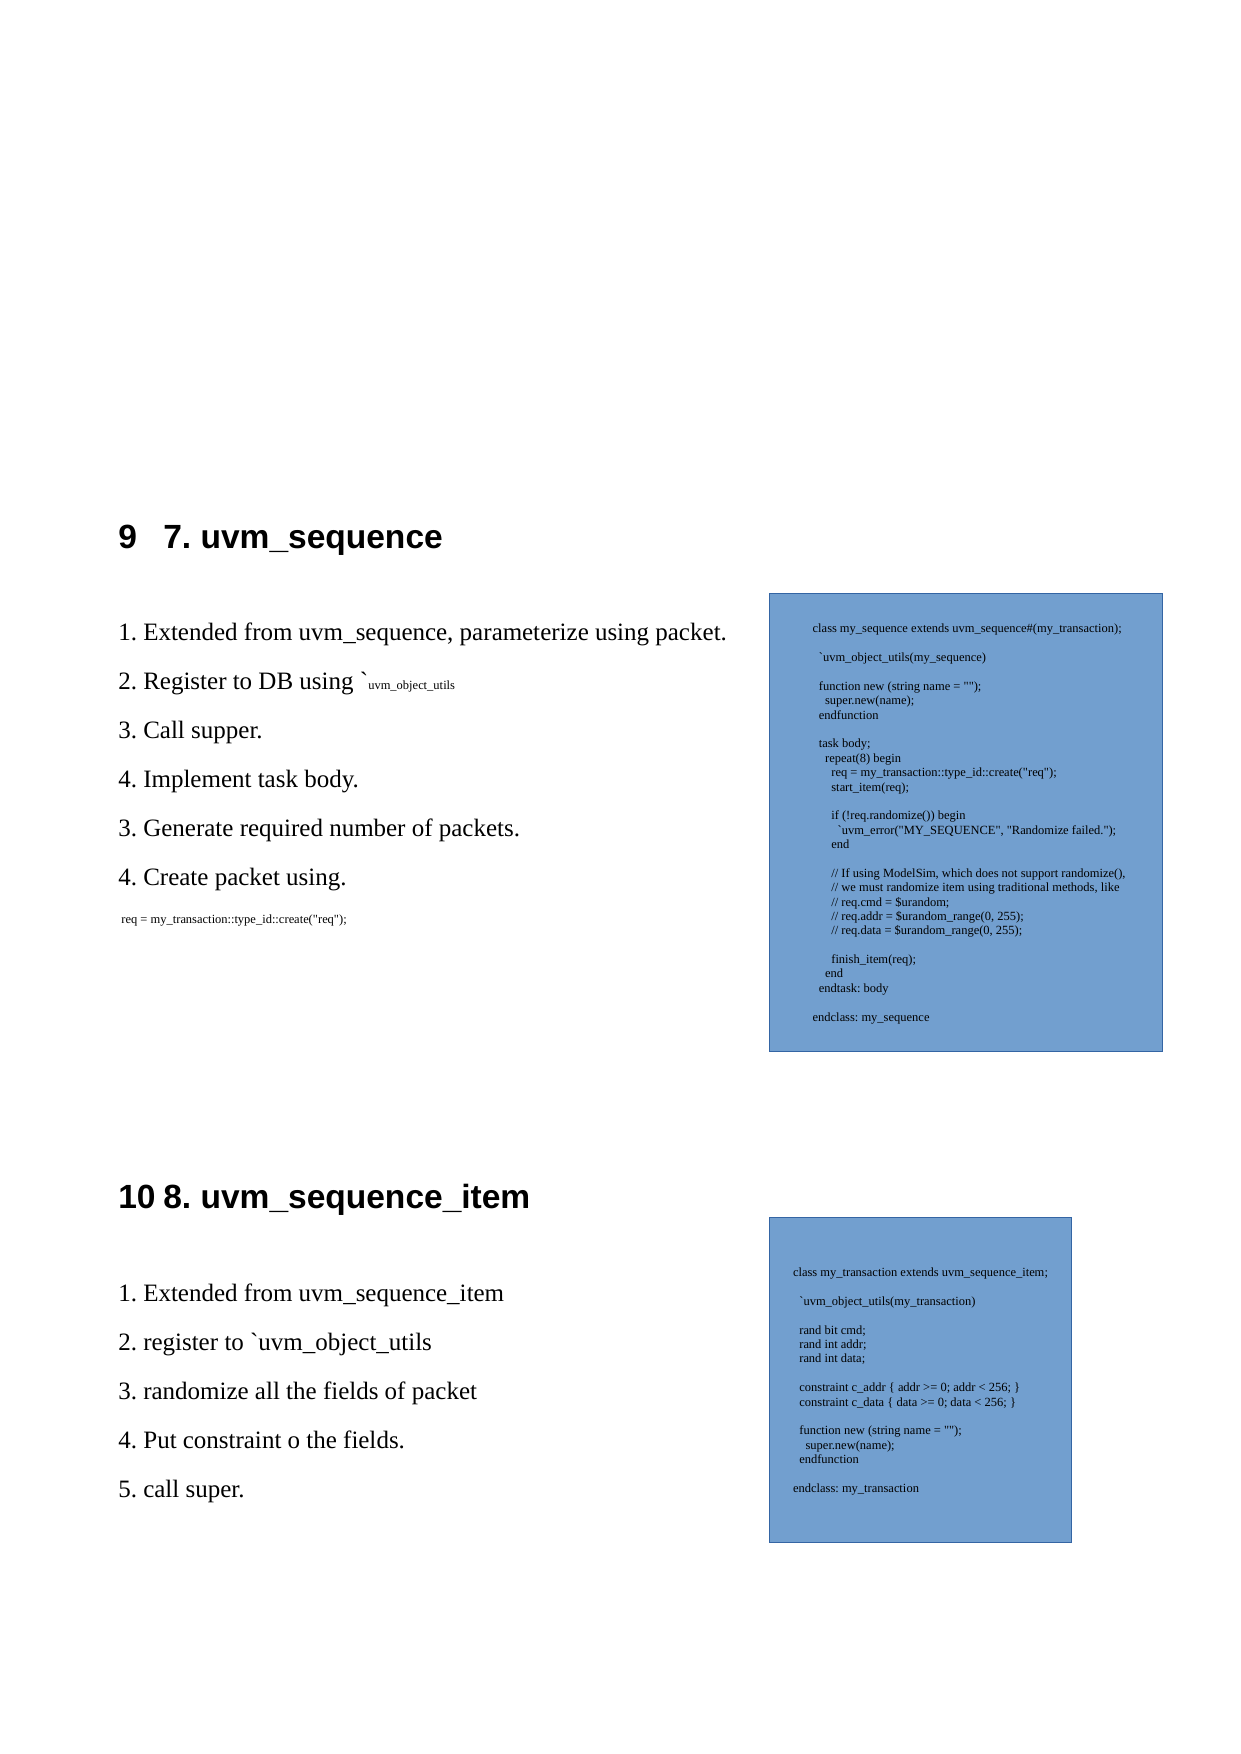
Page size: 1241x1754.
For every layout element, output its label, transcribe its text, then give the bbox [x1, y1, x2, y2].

text 1. Extended from uvm_sequence_item [118, 1278, 769, 1306]
text [1072, 1327, 1122, 1355]
text req = my_transaction::type_id::create("req"); [118, 911, 769, 926]
text [1072, 1278, 1122, 1306]
text 4. Create packet using. [118, 862, 769, 891]
text 2. Register to DB using `uvm_object_utils [118, 666, 769, 695]
text [1072, 1474, 1122, 1503]
text 3. Generate required number of packets. [118, 813, 769, 842]
text 4. Implement task body. [118, 764, 769, 793]
text [1072, 1425, 1122, 1453]
text 2. register to `uvm_object_utils [118, 1327, 769, 1355]
text 5. call super. [118, 1474, 769, 1503]
text [1072, 1376, 1122, 1404]
text 3. randomize all the fields of packet [118, 1376, 769, 1404]
text 4. Put constraint o the fields. [118, 1425, 769, 1453]
text 1. Extended from uvm_sequence, parameterize using packet. [118, 617, 769, 646]
subtitle 8. uvm_sequence_item [118, 1177, 1122, 1216]
text 3. Call supper. [118, 715, 769, 744]
subtitle 7. uvm_sequence [118, 517, 1122, 556]
